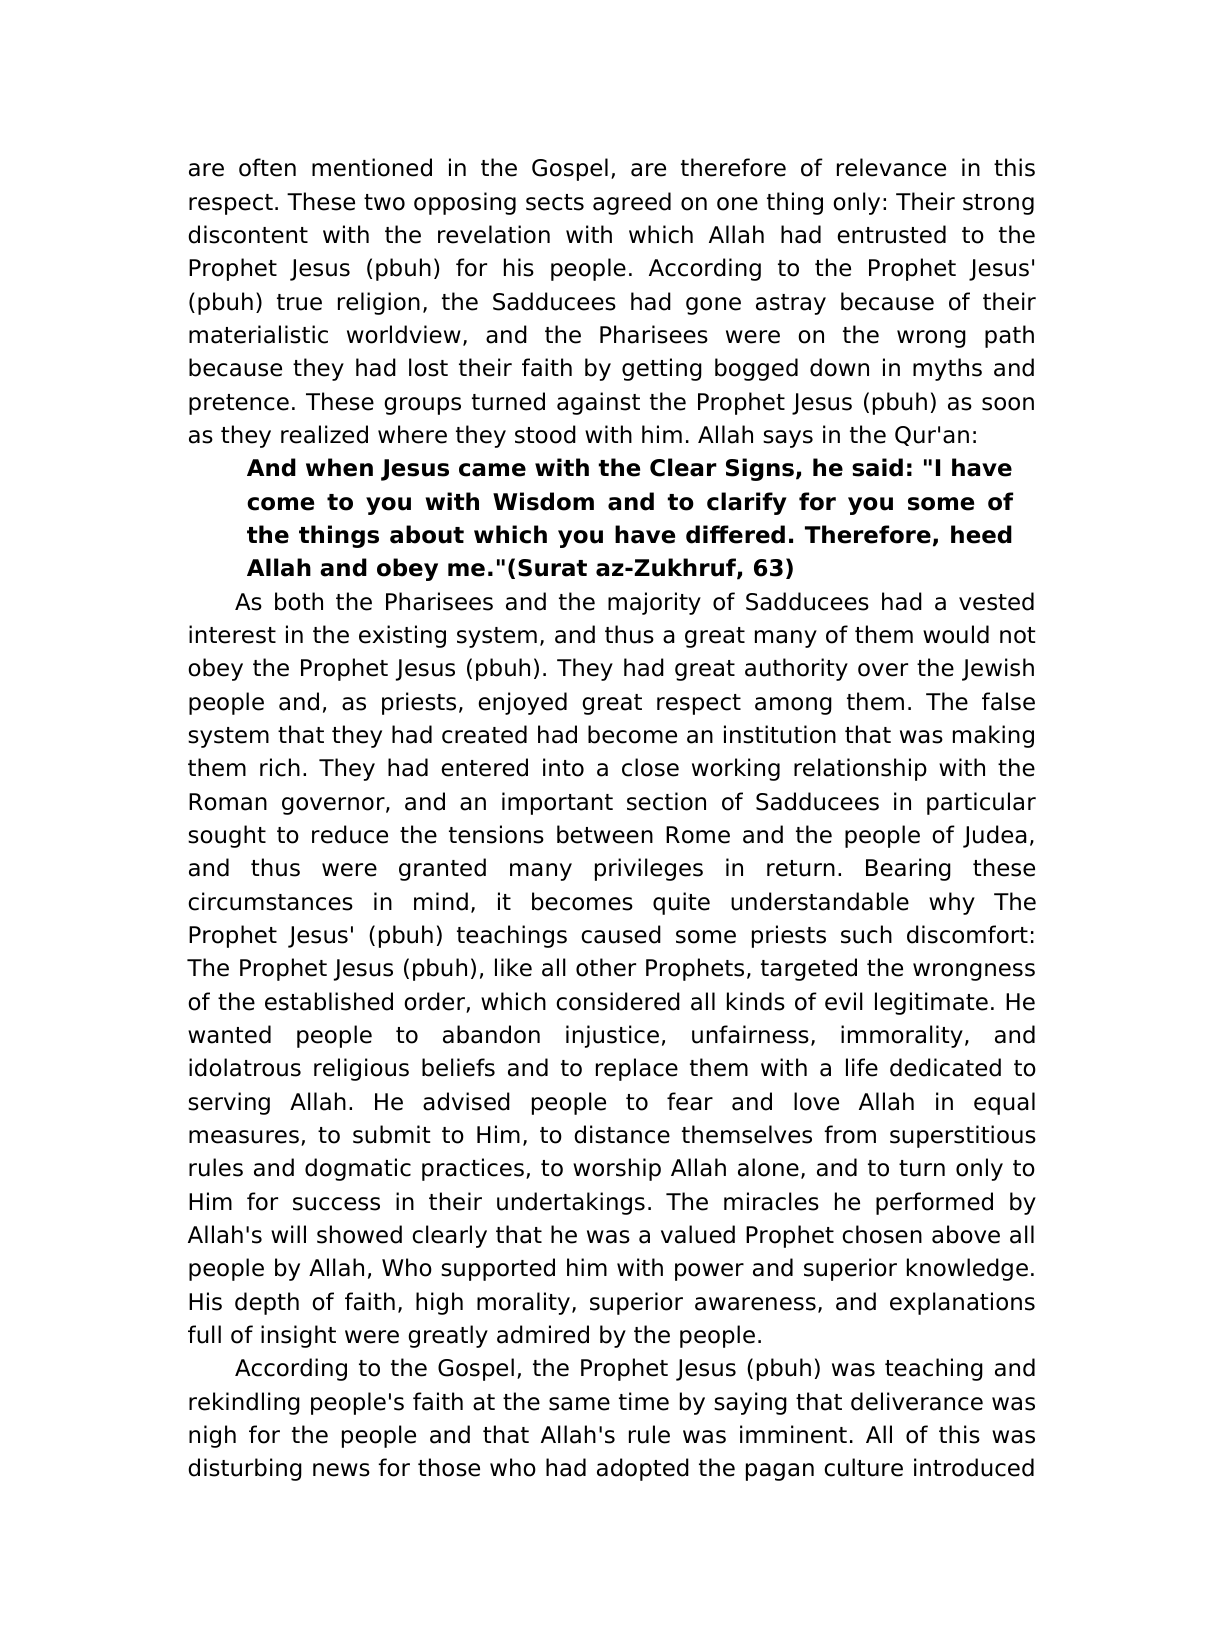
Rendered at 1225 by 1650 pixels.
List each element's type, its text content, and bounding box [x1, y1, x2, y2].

text And when Jesus came with the Clear Signs, he said: "I have come to you with Wisdom and to clarify for you some of the things about which you have differed. Therefore, heed Allah and obey me."(Surat az-Zukhruf, 63) [247, 450, 1014, 583]
text As both the Pharisees and the majority of Sadducees had a vested interest in the existing system, and thus a great many of them would not obey the Prophet Jesus (pbuh). They had great authority over the Jewish people and, as priests, enjoyed great respect among them. The false system that they had created had become an institution that was making them rich. They had entered into a close working relationship with the Roman governor, and an important section of Sadducees in particular sought to reduce the tensions between Rome and the people of Judea, and thus were granted many privileges in return. Bearing these circumstances in mind, it becomes quite understandable why The Prophet Jesus' (pbuh) teachings caused some priests such discomfort: The Prophet Jesus (pbuh), like all other Prophets, targeted the wrongness of the established order, which considered all kinds of evil legitimate. He wanted people to abandon injustice, unfairness, immorality, and idolatrous religious beliefs and to replace them with a life dedicated to serving Allah. He advised people to fear and love Allah in equal measures, to submit to Him, to distance themselves from superstitious rules and dogmatic practices, to worship Allah alone, and to turn only to Him for success in their undertakings. The miracles he performed by Allah's will showed clearly that he was a valued Prophet chosen above all people by Allah, Who supported him with power and superior knowledge. His depth of faith, high morality, superior awareness, and explanations full of insight were greatly admired by the people. [187, 583, 1037, 1350]
text According to the Gospel, the Prophet Jesus (pbuh) was teaching and rekindling people's faith at the same time by saying that deliverance was nigh for the people and that Allah's rule was imminent. All of this was disturbing news for those who had adopted the pagan culture introduced [187, 1350, 1037, 1483]
text are often mentioned in the Gospel, are therefore of relevance in this respect. These two opposing sects agreed on one thing only: Their strong discontent with the revelation with which Allah had entrusted to the Prophet Jesus (pbuh) for his people. According to the Prophet Jesus' (pbuh) true religion, the Sadducees had gone astray because of their materialistic worldview, and the Pharisees were on the wrong path because they had lost their faith by getting bogged down in myths and pretence. These groups turned against the Prophet Jesus (pbuh) as soon as they realized where they stood with him. Allah says in the Qur'an: [187, 150, 1037, 450]
